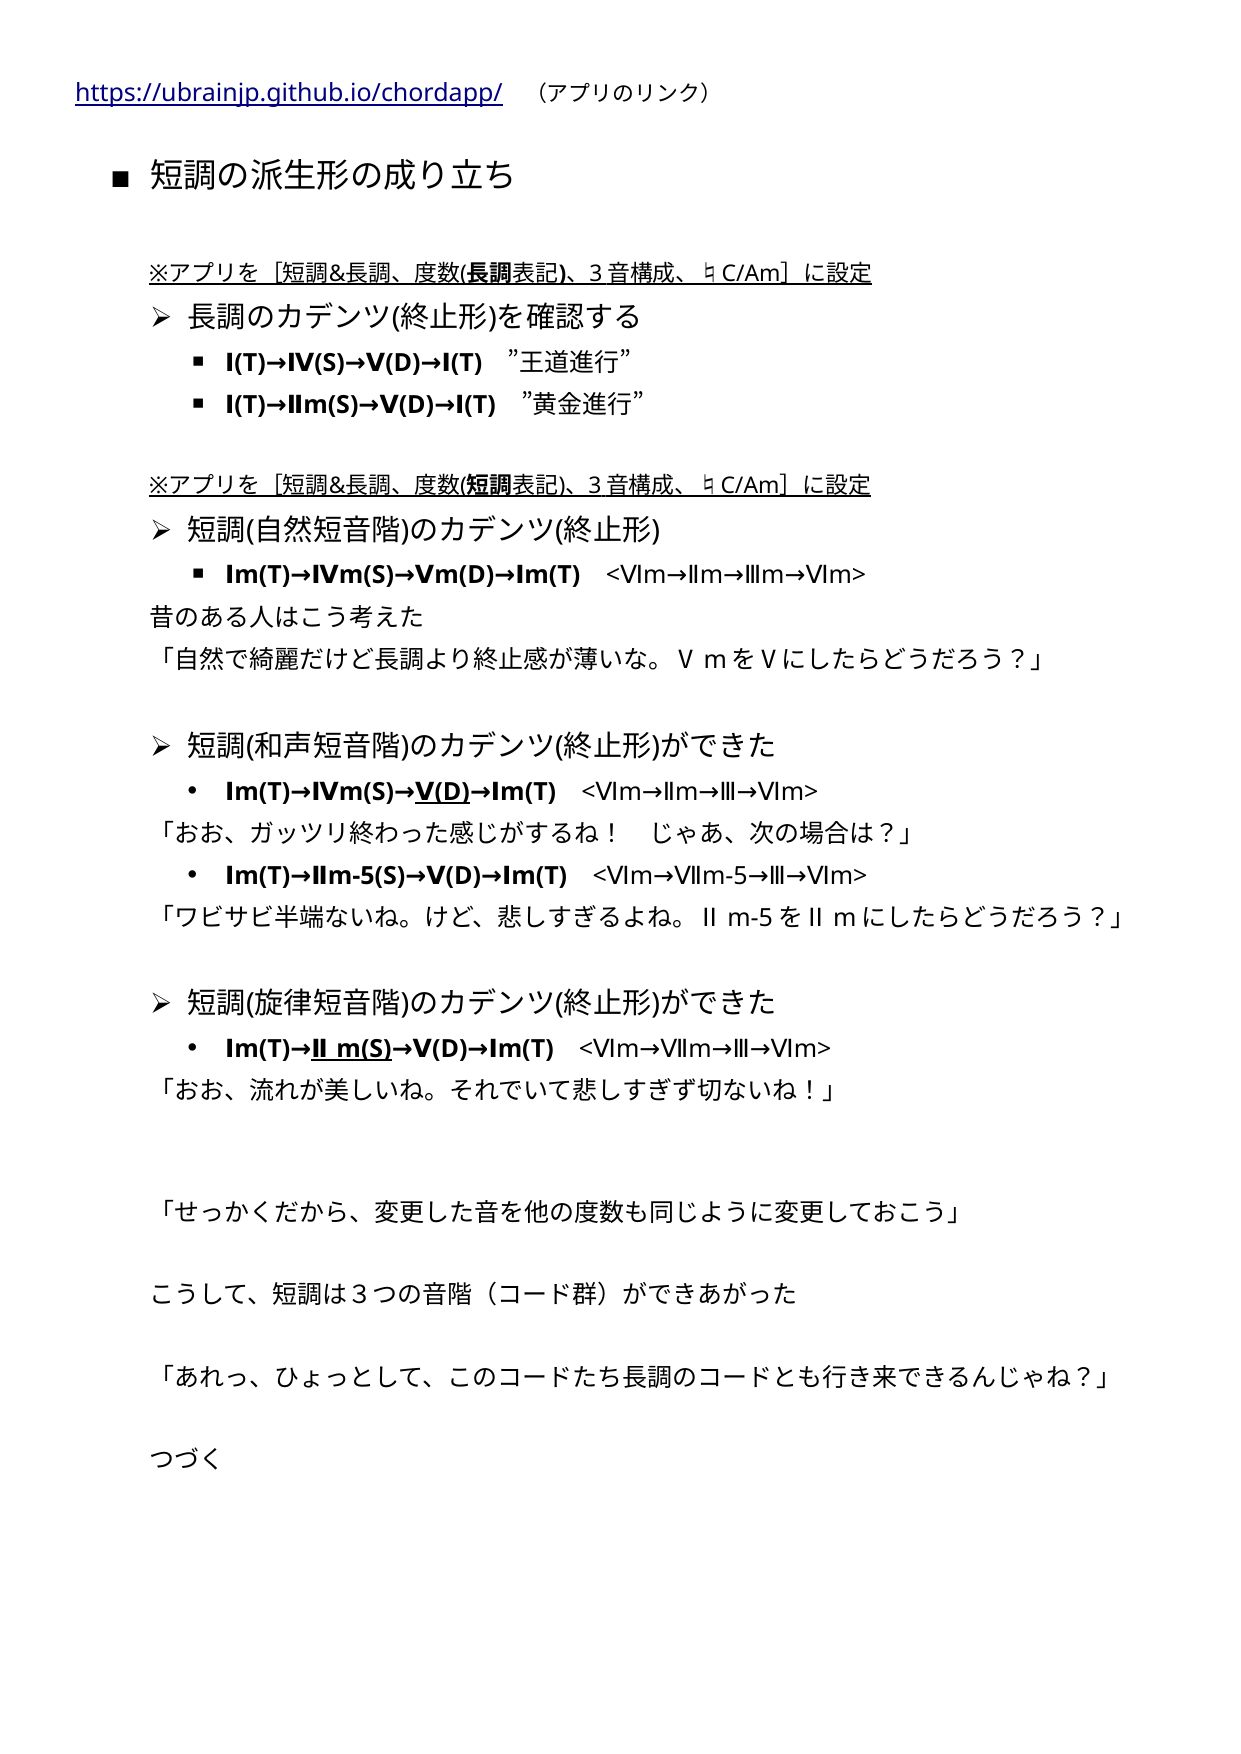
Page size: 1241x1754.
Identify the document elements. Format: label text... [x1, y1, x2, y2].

text https://ubrainjp.github.io/chordapp/ （アプリのリンク） [75, 75, 1165, 109]
text 「あれっ、ひょっとして、このコードたち長調のコードとも行き来できるんじゃね？」 [75, 1357, 1165, 1393]
list 長調のカデンツ(終止形)を確認する [150, 294, 1165, 336]
list Ⅰ(T)→Ⅱm(S)→Ⅴ(D)→Ⅰ(T) ”黄金進行” [187, 384, 1165, 421]
list Ⅰm(T)→Ⅳm(S)→Ⅴm(D)→Ⅰm(T) <Ⅵm→Ⅱm→Ⅲm→Ⅵm> [187, 555, 1165, 591]
list Ⅰm(T)→Ⅱm-5(S)→Ⅴ(D)→Ⅰm(T) <Ⅵm→Ⅶm-5→Ⅲ→Ⅵm> [187, 856, 1165, 892]
list Ⅰm(T)→Ⅳm(S)→Ⅴ(D)→Ⅰm(T) <Ⅵm→Ⅱm→Ⅲ→Ⅵm> [187, 771, 1165, 807]
list 短調(自然短音階)のカデンツ(終止形) [150, 507, 1165, 549]
list 短調の派生形の成り立ち [112, 149, 1165, 197]
list Ⅰ(T)→Ⅳ(S)→Ⅴ(D)→Ⅰ(T) ”王道進行” [187, 342, 1165, 378]
text 「ワビサビ半端ないね。けど、悲しすぎるよね。Ⅱm-5をⅡmにしたらどうだろう？」 [75, 898, 1165, 934]
text つづく [75, 1439, 1165, 1476]
list 短調(旋律短音階)のカデンツ(終止形)ができた [150, 980, 1165, 1022]
text 「おお、ガッツリ終わった感じがするね！ じゃあ、次の場合は？」 [75, 813, 1165, 850]
text 「おお、流れが美しいね。それでいて悲しすぎず切ないね！」 [75, 1071, 1165, 1107]
text ※アプリを［短調&長調、度数(短調表記)、3音構成、♮C/Am］に設定 [75, 467, 1165, 501]
text 「せっかくだから、変更した音を他の度数も同じように変更しておこう」 [75, 1193, 1165, 1229]
text ※アプリを［短調&長調、度数(長調表記)、3音構成、♮C/Am］に設定 [149, 254, 1165, 288]
list Ⅰm(T)→Ⅱm(S)→Ⅴ(D)→Ⅰm(T) <Ⅵm→Ⅶm→Ⅲ→Ⅵm> [187, 1028, 1165, 1064]
text 「自然で綺麗だけど長調より終止感が薄いな。ⅤmをⅤにしたらどうだろう？」 [149, 639, 1165, 676]
text こうして、短調は３つの音階（コード群）ができあがった [75, 1275, 1165, 1311]
text 昔のある人はこう考えた [149, 597, 1165, 633]
list 短調(和声短音階)のカデンツ(終止形)ができた [150, 723, 1165, 765]
